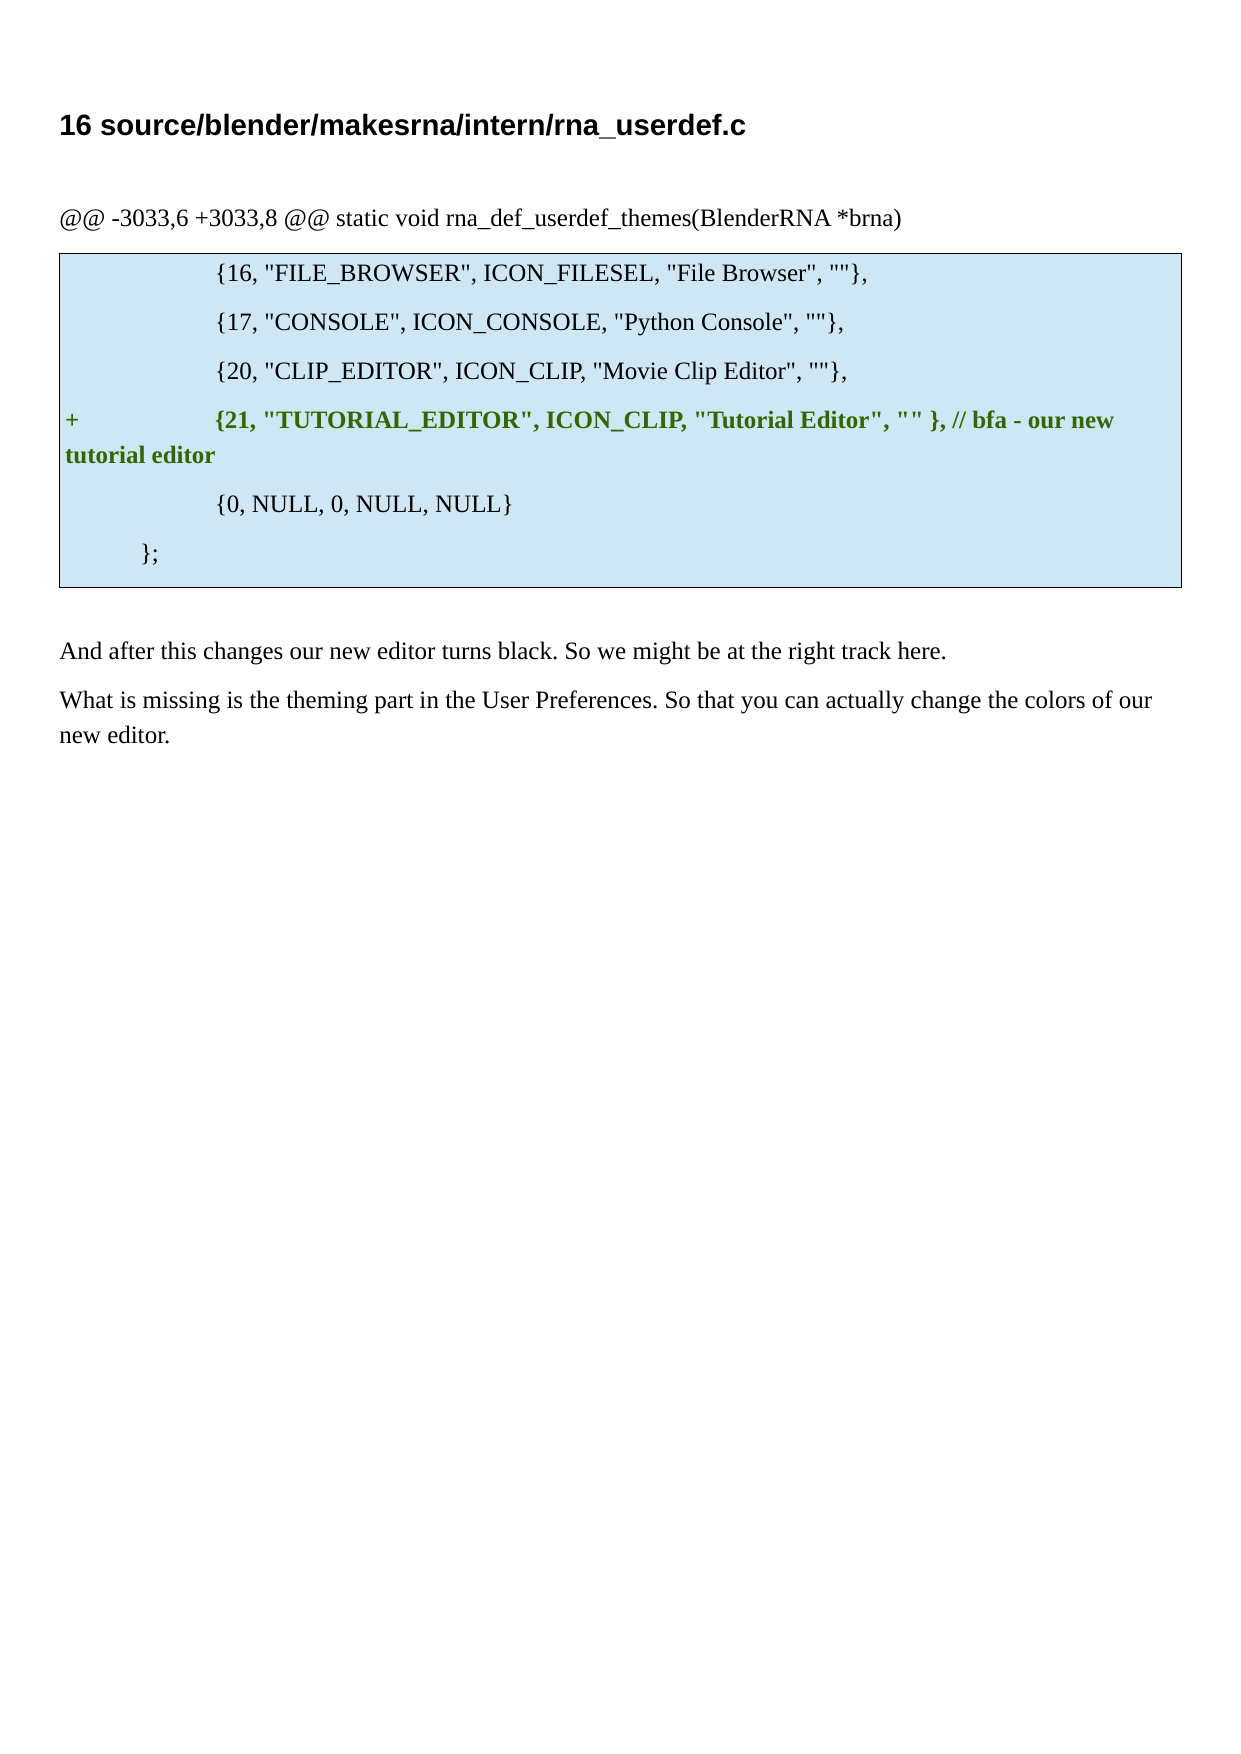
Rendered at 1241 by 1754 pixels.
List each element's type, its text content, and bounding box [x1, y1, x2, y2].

text And after this changes our new editor turns black. So we might be at the right track here. [59, 636, 1181, 665]
table_header {16, "FILE_BROWSER", ICON_FILESEL, "File Browser", ""}, {17, "CONSOLE", ICON_CONSOLE, "Python Console", ""}, {20, "CLIP_EDITOR", ICON_CLIP, "Movie Clip Editor", ""}, + {21, "TUTORIAL_EDITOR", ICON_CLIP, "Tutorial Editor", "" }, // bfa - our new tutorial editor {0, NULL, 0, NULL, NULL} }; [60, 254, 1181, 587]
subtitle 16 source/blender/makesrna/intern/rna_userdef.c [59, 108, 1181, 142]
text @@ -3033,6 +3033,8 @@ static void rna_def_userdef_themes(BlenderRNA *brna) [59, 203, 1181, 232]
text What is missing is the theming part in the User Preferences. So that you can actually change the colors of our new editor. [59, 685, 1181, 749]
